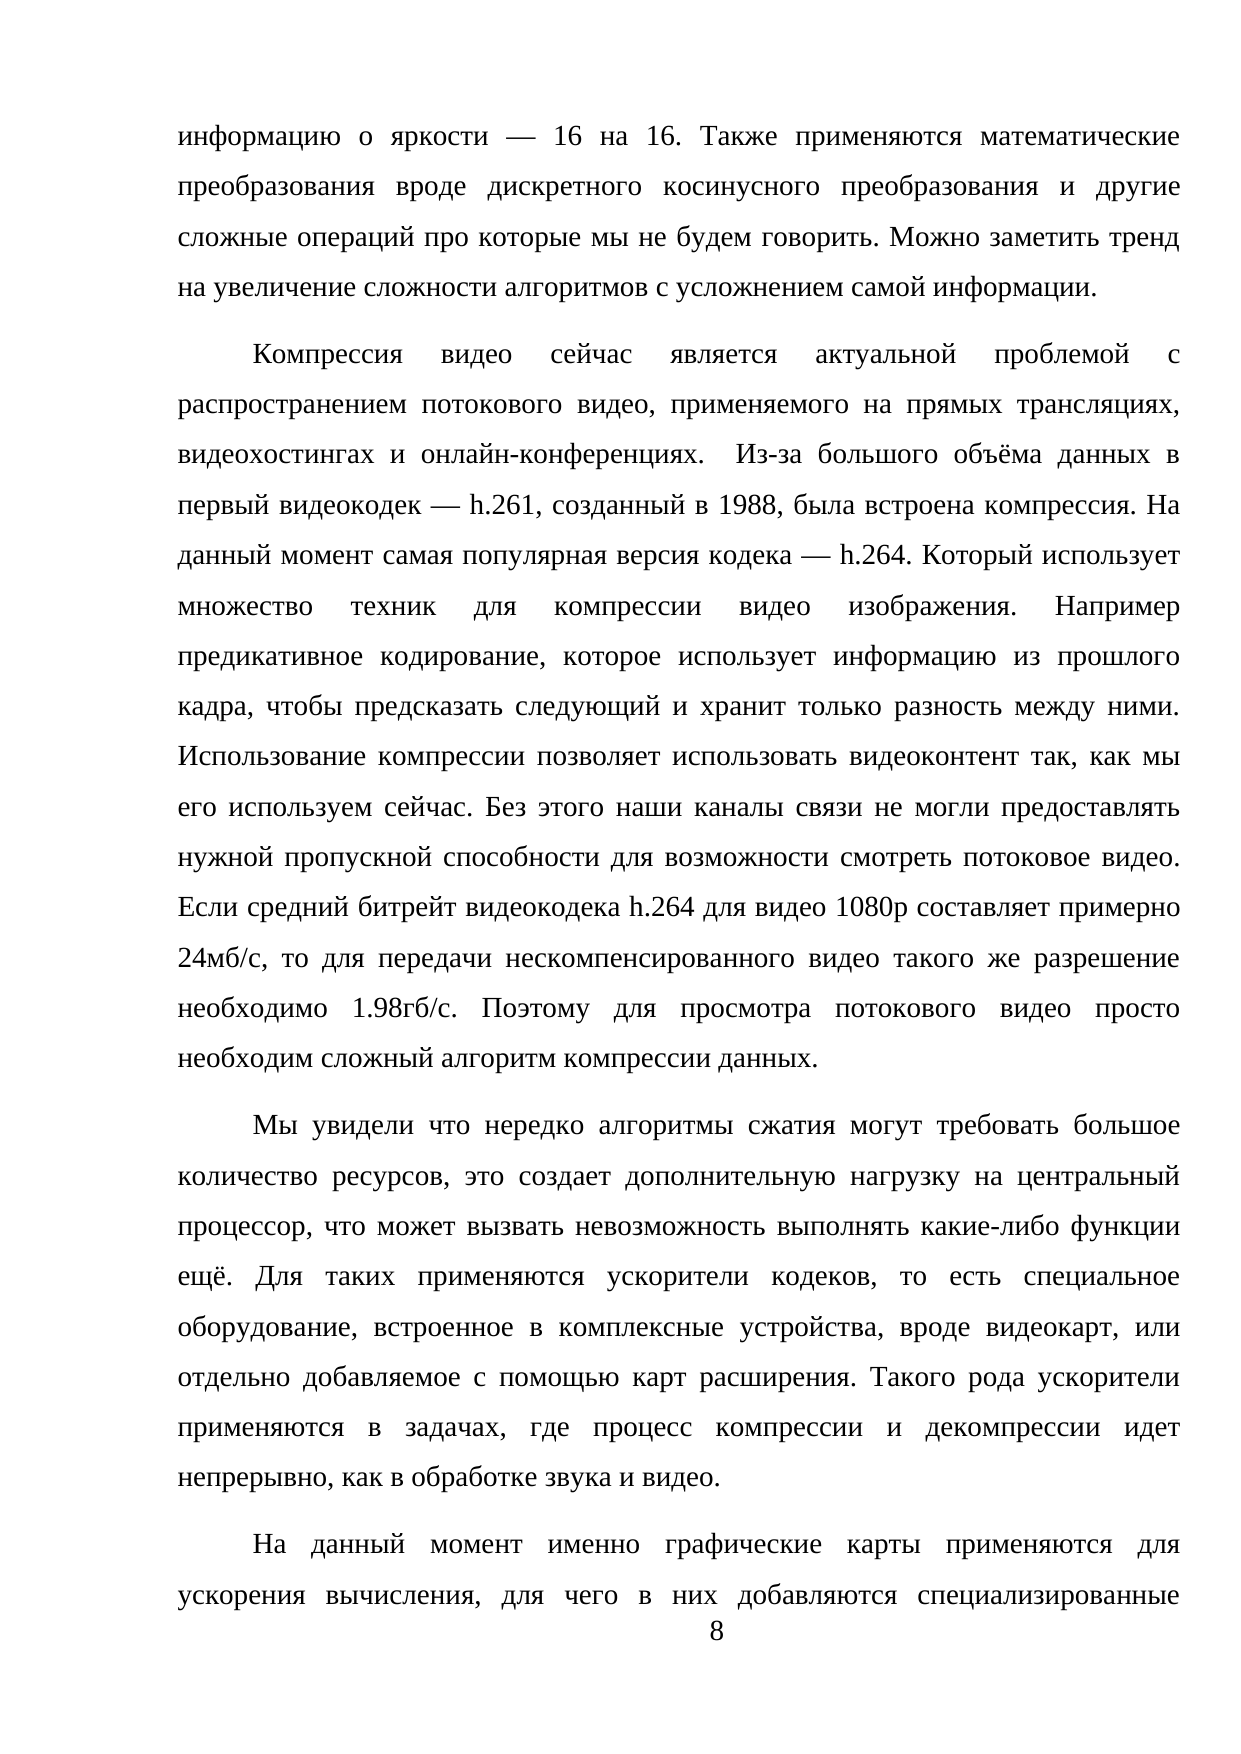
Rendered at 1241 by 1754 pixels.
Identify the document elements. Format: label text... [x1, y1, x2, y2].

text Мы увидели что нередко алгоритмы сжатия могут требовать большое количество ресурсов, это создает дополнительную нагрузку на центральный процессор, что может вызвать невозможность выполнять какие-либо функции ещё. Для таких применяются ускорители кодеков, то есть специальное оборудование, встроенное в комплексные устройства, вроде видеокарт, или отдельно добавляемое с помощью карт расширения. Такого рода ускорители применяются в задачах, где процесс компрессии и декомпрессии идет непрерывно, как в обработке звука и видео. [177, 1107, 1181, 1493]
text информацию о яркости — 16 на 16. Также применяются математические преобразования вроде дискретного косинусного преобразования и другие сложные операций про которые мы не будем говорить. Можно заметить тренд на увеличение сложности алгоритмов с усложнением самой информации. [177, 118, 1181, 303]
text На данный момент именно графические карты применяются для ускорения вычисления, для чего в них добавляются специализированные [177, 1527, 1181, 1610]
text Компрессия видео сейчас является актуальной проблемой с распространением потокового видео, применяемого на прямых трансляциях, видеохостингах и онлайн-конференциях. Из-за большого объёма данных в первый видеокодек — h.261, созданный в 1988, была встроена компрессия. На данный момент самая популярная версия кодека — h.264. Который использует множество техник для компрессии видео изображения. Например предикативное кодирование, которое использует информацию из прошлого кадра, чтобы предсказать следующий и хранит только разность между ними. Использование компрессии позволяет использовать видеоконтент так, как мы его используем сейчас. Без этого наши каналы связи не могли предоставлять нужной пропускной способности для возможности смотреть потоковое видео. Если средний битрейт видеокодека h.264 для видео 1080р составляет примерно 24мб/с, то для передачи нескомпенсированного видео такого же разрешение необходимо 1.98гб/с. Поэтому для просмотра потокового видео просто необходим сложный алгоритм компрессии данных. [177, 336, 1181, 1074]
